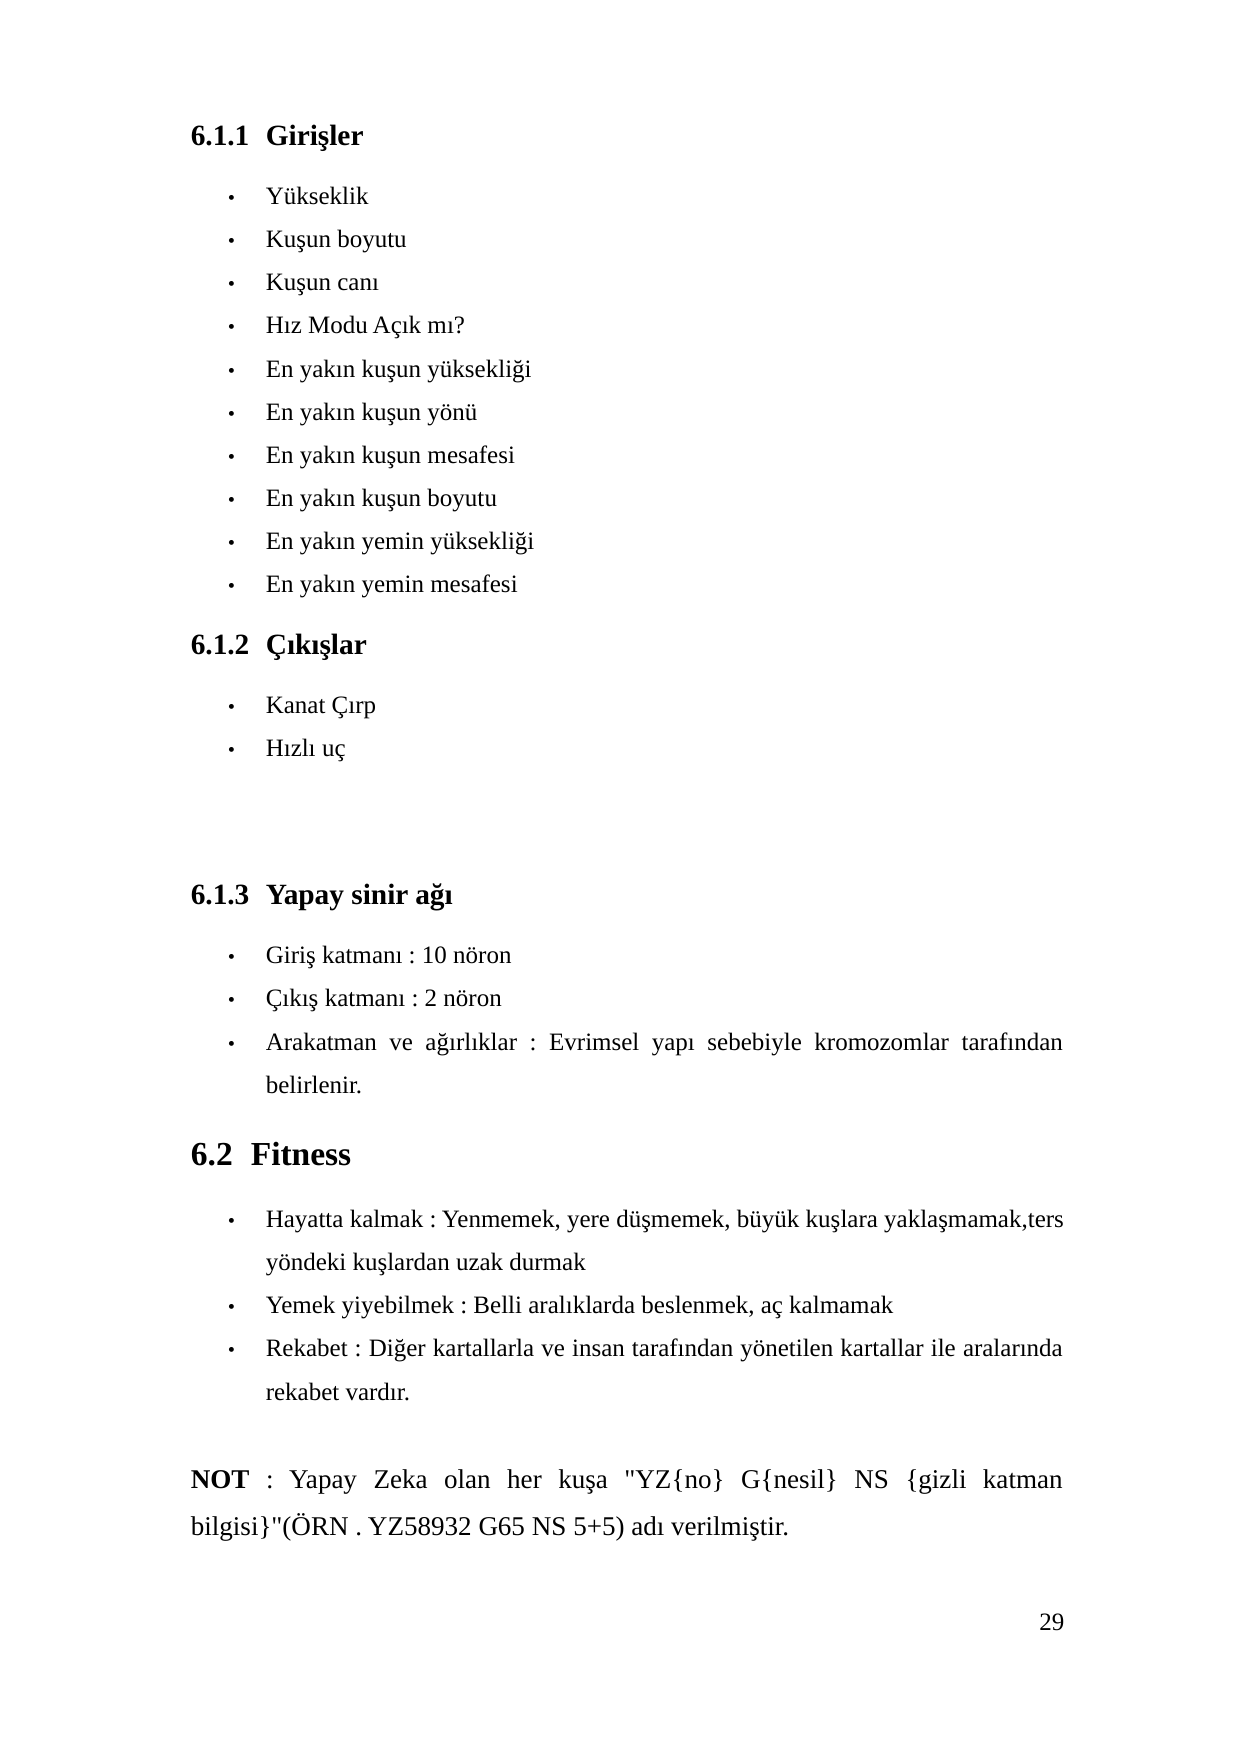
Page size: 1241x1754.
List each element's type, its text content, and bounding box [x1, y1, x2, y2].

list Rekabet : Diğer kartallarla ve insan tarafından yönetilen kartallar ile aralarında rekabet vardır. [228, 1333, 1064, 1405]
list Kuşun boyutu [228, 224, 1064, 253]
subtitle Çıkışlar [191, 627, 1064, 661]
list Yükseklik [228, 181, 1064, 210]
list En yakın kuşun yönü [228, 397, 1064, 426]
subtitle Fitness [191, 1134, 1064, 1172]
list En yakın kuşun boyutu [228, 483, 1064, 512]
list Çıkış katmanı : 2 nöron [228, 983, 1064, 1012]
list Hız Modu Açık mı? [228, 311, 1064, 339]
list Giriş katmanı : 10 nöron [228, 940, 1064, 969]
list Kuşun canı [228, 267, 1064, 296]
list Hayatta kalmak : Yenmemek, yere düşmemek, büyük kuşlara yaklaşmamak,ters yöndeki kuşlardan uzak durmak [228, 1204, 1064, 1276]
list Yemek yiyebilmek : Belli aralıklarda beslenmek, aç kalmamak [228, 1290, 1064, 1319]
subtitle Girişler [191, 118, 1064, 152]
list En yakın yemin yüksekliği [228, 526, 1064, 555]
subtitle Yapay sinir ağı [191, 877, 1064, 911]
list Arakatman ve ağırlıklar : Evrimsel yapı sebebiyle kromozomlar tarafından belirlenir. [228, 1027, 1064, 1098]
list En yakın kuşun mesafesi [228, 440, 1064, 469]
list En yakın kuşun yüksekliği [228, 354, 1064, 382]
list En yakın yemin mesafesi [228, 569, 1064, 598]
list Kanat Çırp [228, 690, 1064, 719]
list Hızlı uç [228, 733, 1064, 762]
text NOT : Yapay Zeka olan her kuşa "YZ{no} G{nesil} NS {gizli katman bilgisi}"(ÖRN . YZ58932 G65 NS 5+5) adı verilmiştir. [191, 1463, 1064, 1541]
